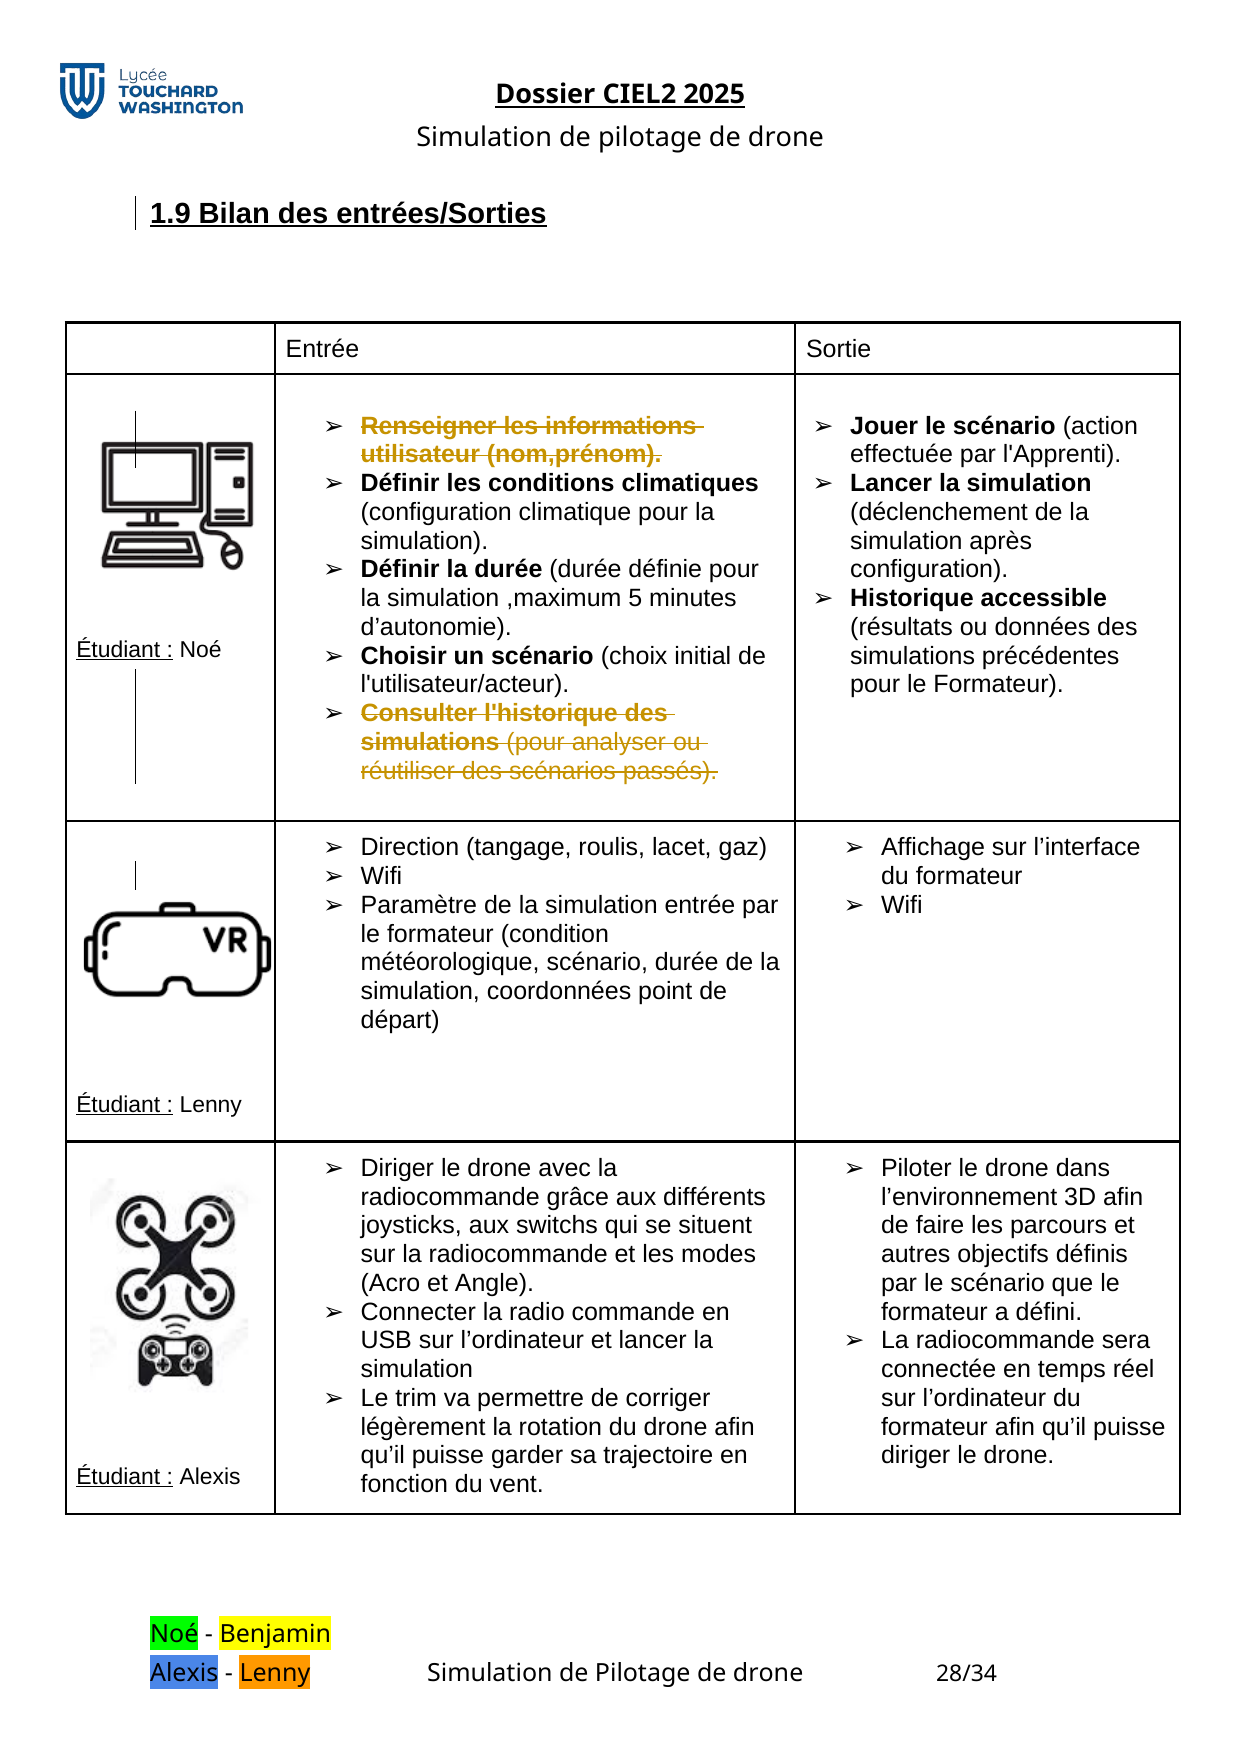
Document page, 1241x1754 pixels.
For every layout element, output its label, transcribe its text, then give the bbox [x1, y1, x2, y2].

picture [90, 1167, 265, 1416]
subtitle 1.9 Bilan des entrées/Sorties [150, 196, 1090, 230]
table_header Entrée [276, 324, 794, 373]
table_header Sortie [796, 324, 1179, 373]
table_cell Jouer le scénario (action effectuée par l'Apprenti). Lancer la simulation (déclenchement de la simulation après configuration). Historique accessible (résultats ou données des simulations précédentes pour le Formateur). [796, 375, 1179, 820]
table_cell Piloter le drone dans l’environnement 3D afin de faire les parcours et autres objectifs définis par le scénario que le formateur a défini. La radiocommande sera connectée en temps réel sur l’ordinateur du formateur afin qu’il puisse diriger le drone. [796, 1143, 1179, 1513]
table_cell Direction (tangage, roulis, lacet, gaz) Wifi Paramètre de la simulation entrée par le formateur (condition météorologique, scénario, durée de la simulation, coordonnées point de départ) [276, 822, 794, 1140]
picture [83, 400, 272, 589]
table_header [67, 324, 274, 373]
picture [83, 855, 272, 1044]
table_cell Étudiant : Alexis [67, 1143, 274, 1513]
table_cell Étudiant : Lenny [67, 822, 274, 1140]
table_cell Étudiant : Noé [67, 375, 274, 820]
table_cell Affichage sur l’interface du formateur Wifi [796, 822, 1179, 1140]
picture [15, 18, 287, 163]
table_cell Définir les conditions climatiques (configuration climatique pour la simulation). Définir la durée (durée définie pour la simulation ,maximum 5 minutes d’autonomie). Choisir un scénario (choix initial de l'utilisateur/acteur). [276, 375, 794, 820]
table_cell Diriger le drone avec la radiocommande grâce aux différents joysticks, aux switchs qui se situent sur la radiocommande et les modes (Acro et Angle). Connecter la radio commande en USB sur l’ordinateur et lancer la simulation Le trim va permettre de corriger légèrement la rotation du drone afin qu’il puisse garder sa trajectoire en fonction du vent. [276, 1143, 794, 1513]
